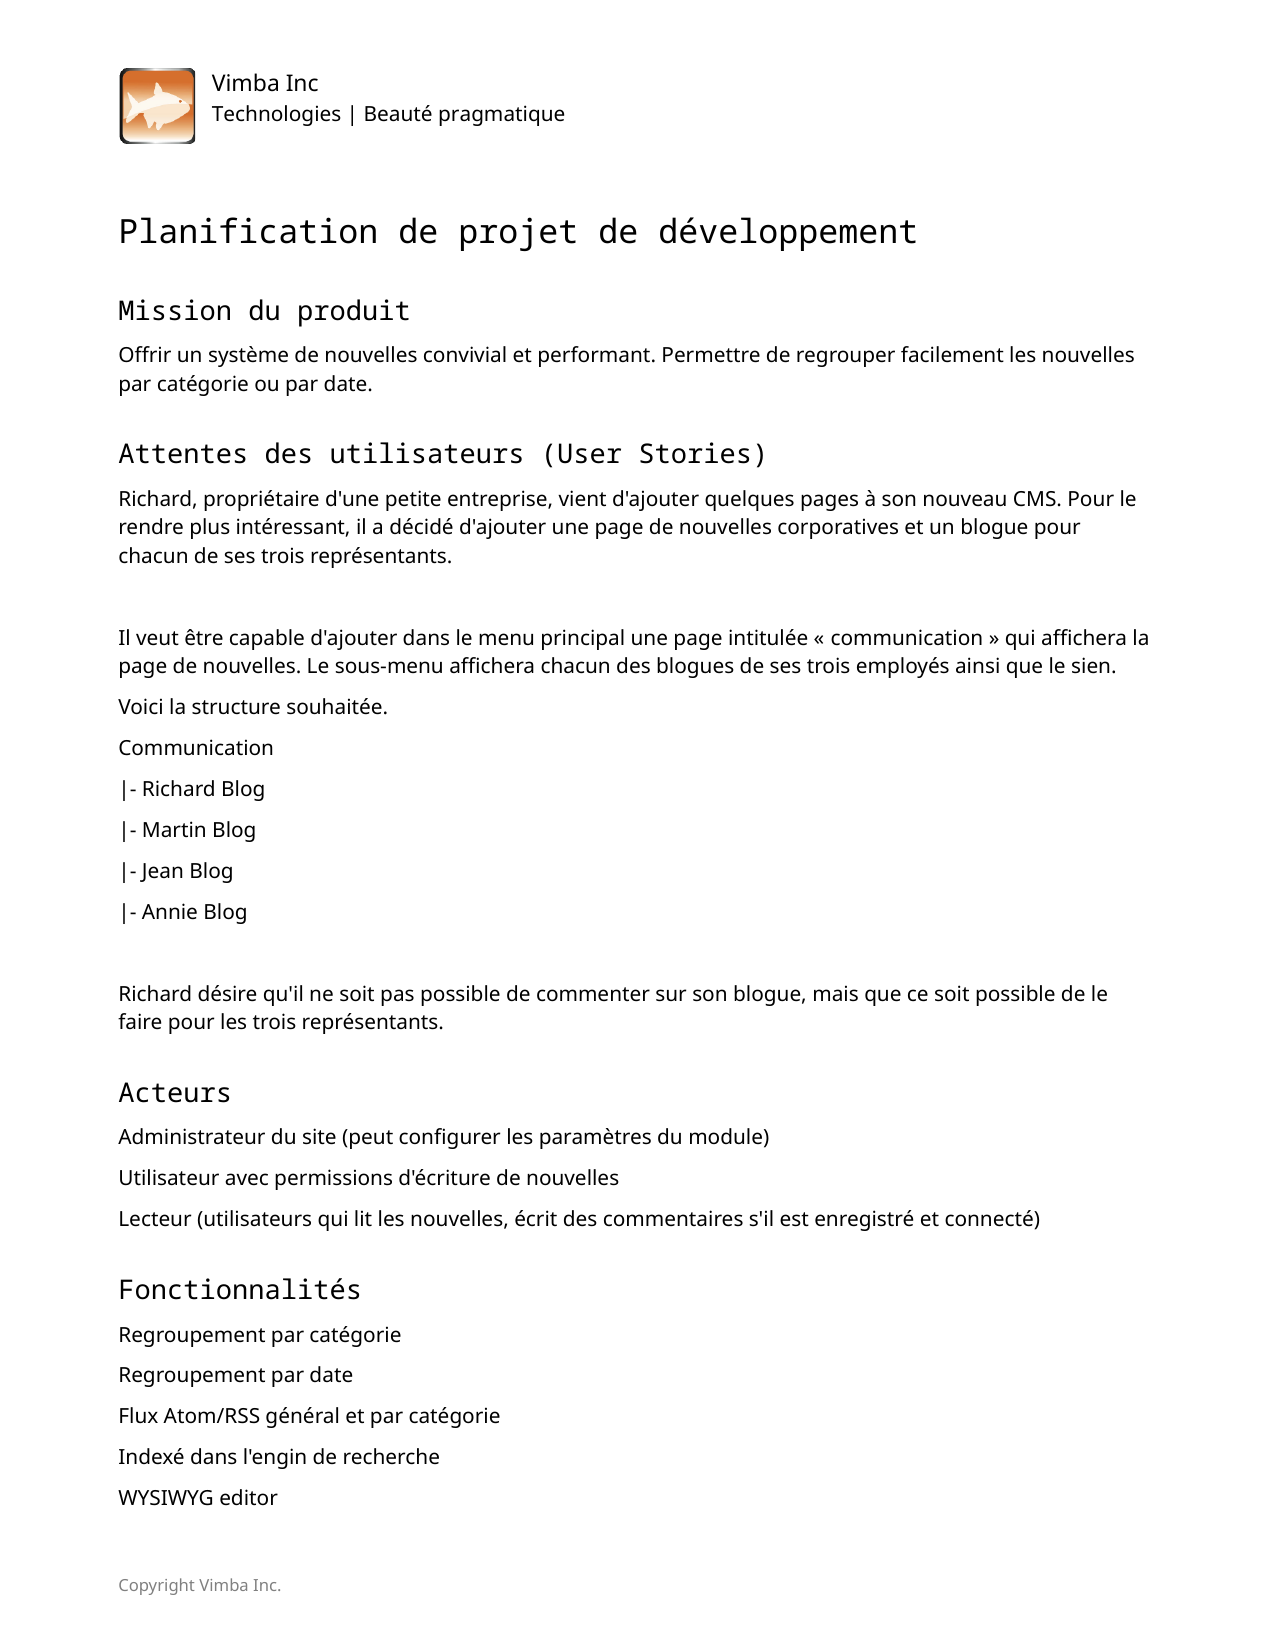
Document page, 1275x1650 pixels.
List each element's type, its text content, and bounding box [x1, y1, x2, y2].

text Communication [118, 733, 1157, 762]
text Offrir un système de nouvelles convivial et performant. Permettre de regrouper facilement les nouvelles par catégorie ou par date. [118, 340, 1157, 397]
text Il veut être capable d'ajouter dans le menu principal une page intitulée « communication » qui affichera la page de nouvelles. Le sous-menu affichera chacun des blogues de ses trois employés ainsi que le sien. [118, 623, 1157, 680]
text Regroupement par date [118, 1361, 1157, 1389]
text Regroupement par catégorie [118, 1320, 1157, 1348]
text Indexé dans l'engin de recherche [118, 1442, 1157, 1471]
subtitle Planification de projet de développement [118, 208, 1157, 253]
subtitle Attentes des utilisateurs (User Stories) [118, 435, 1157, 472]
subtitle Acteurs [118, 1073, 1157, 1110]
text |- Richard Blog [118, 774, 1157, 802]
picture [119, 67, 196, 144]
text |- Martin Blog [118, 815, 1157, 843]
text Lecteur (utilisateurs qui lit les nouvelles, écrit des commentaires s'il est enregistré et connecté) [118, 1204, 1157, 1233]
text Utilisateur avec permissions d'écriture de nouvelles [118, 1163, 1157, 1192]
subtitle Mission du produit [118, 291, 1157, 328]
text Administrateur du site (peut configurer les paramètres du module) [118, 1122, 1157, 1151]
text WYSIWYG editor [118, 1483, 1157, 1512]
text Flux Atom/RSS général et par catégorie [118, 1402, 1157, 1430]
text |- Jean Blog [118, 856, 1157, 884]
text Richard désire qu'il ne soit pas possible de commenter sur son blogue, mais que ce soit possible de le faire pour les trois représentants. [118, 979, 1157, 1036]
text Voici la structure souhaitée. [118, 692, 1157, 721]
text Richard, propriétaire d'une petite entreprise, vient d'ajouter quelques pages à son nouveau CMS. Pour le rendre plus intéressant, il a décidé d'ajouter une page de nouvelles corporatives et un blogue pour chacun de ses trois représentants. [118, 484, 1157, 569]
subtitle Fonctionnalités [118, 1270, 1157, 1307]
text |- Annie Blog [118, 897, 1157, 925]
